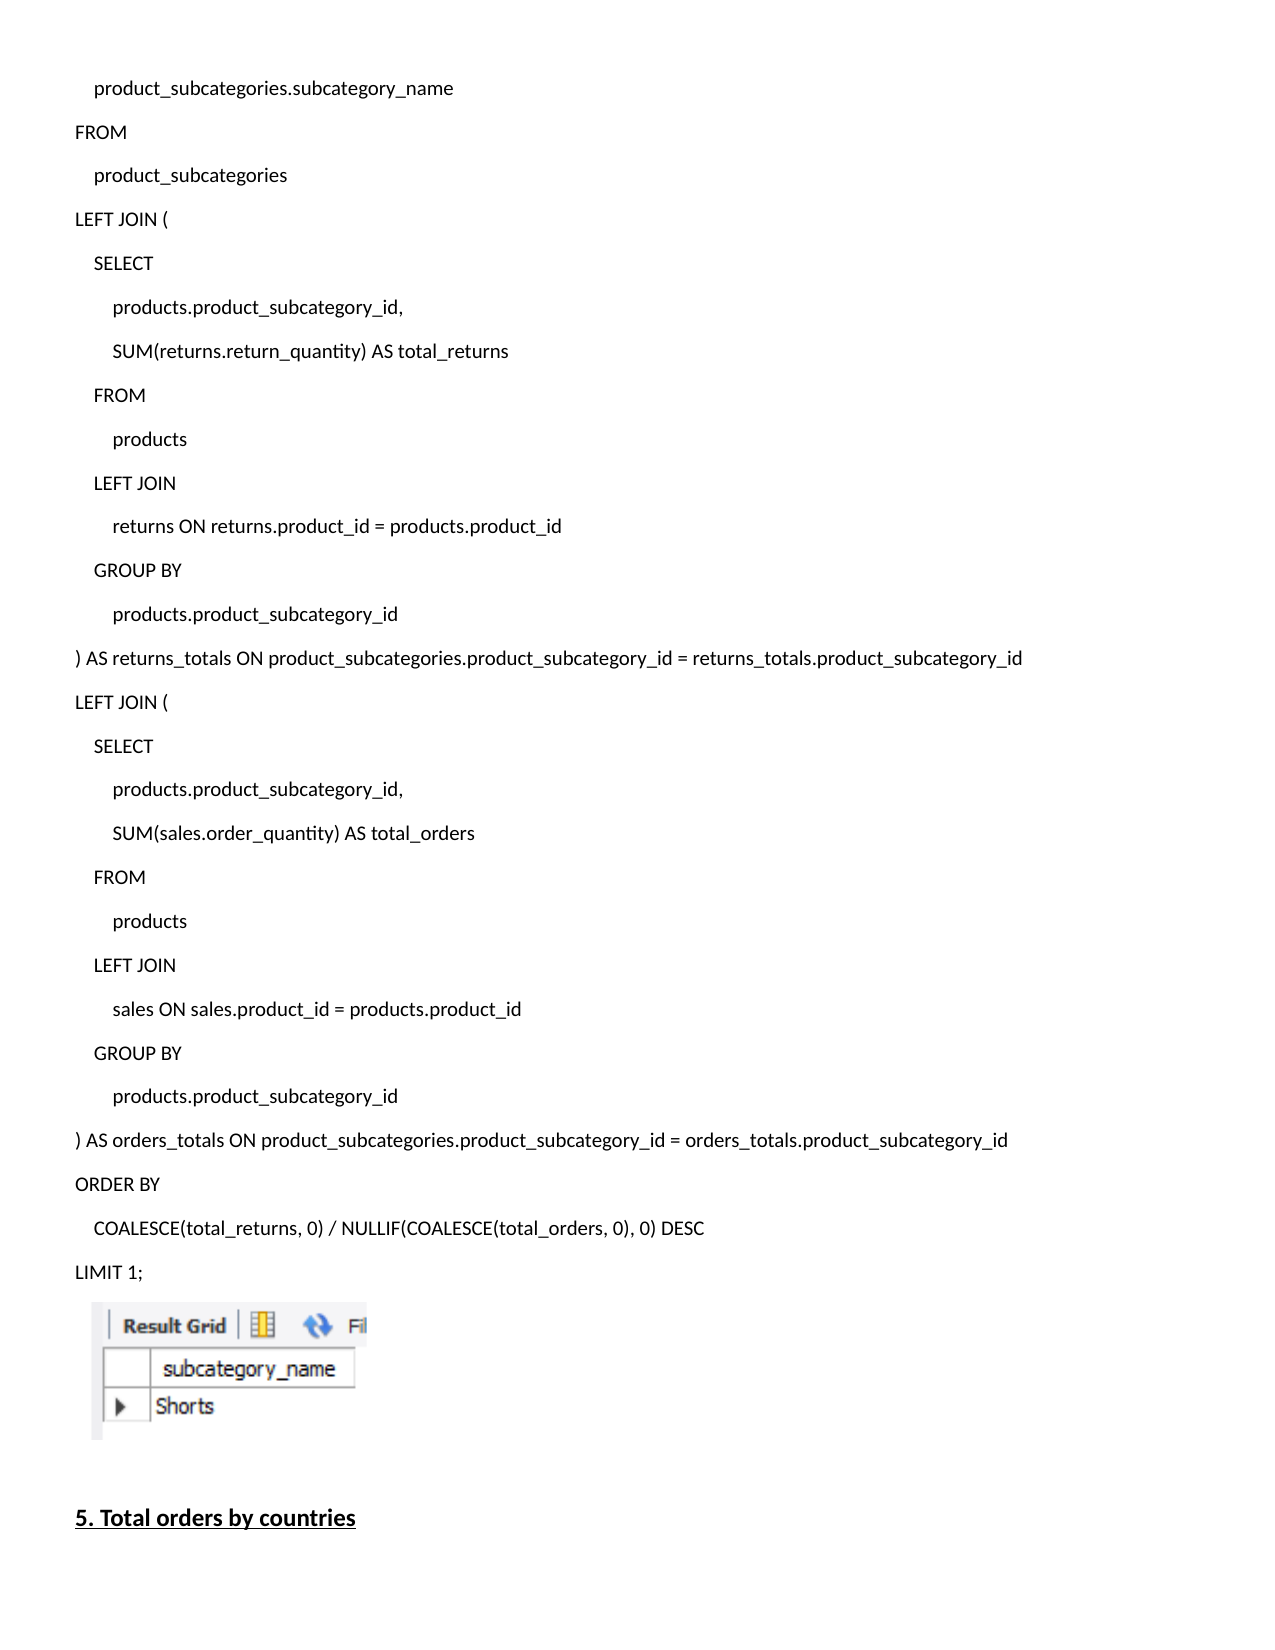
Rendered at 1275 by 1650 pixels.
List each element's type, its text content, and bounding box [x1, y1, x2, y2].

text SELECT [75, 250, 1200, 276]
text FROM [75, 119, 1200, 144]
text 5. Total orders by countries [75, 1502, 1200, 1532]
text returns ON returns.product_id = products.product_id [75, 513, 1200, 539]
text GROUP BY [75, 1040, 1200, 1065]
text FROM [75, 864, 1200, 890]
text COALESCE(total_returns, 0) / NULLIF(COALESCE(total_orders, 0), 0) DESC [75, 1215, 1200, 1241]
text products.product_subcategory_id [75, 1084, 1200, 1109]
text ORDER BY [75, 1171, 1200, 1197]
text SELECT [75, 733, 1200, 758]
text LIMIT 1; [75, 1259, 1200, 1284]
text product_subcategories.subcategory_name [75, 75, 1200, 100]
text SUM(returns.return_quantity) AS total_returns [75, 338, 1200, 363]
text products.product_subcategory_id, [75, 777, 1200, 802]
text product_subcategories [75, 163, 1200, 188]
text products.product_subcategory_id, [75, 294, 1200, 320]
text LEFT JOIN [75, 470, 1200, 495]
text products [75, 426, 1200, 451]
text GROUP BY [75, 557, 1200, 583]
text LEFT JOIN ( [75, 689, 1200, 714]
text FROM [75, 382, 1200, 407]
text SUM(sales.order_quantity) AS total_orders [75, 821, 1200, 846]
text sales ON sales.product_id = products.product_id [75, 996, 1200, 1021]
text products.product_subcategory_id [75, 601, 1200, 627]
text products [75, 908, 1200, 934]
text ) AS orders_totals ON product_subcategories.product_subcategory_id = orders_totals.product_subcategory_id [75, 1127, 1200, 1153]
text LEFT JOIN ( [75, 207, 1200, 232]
text ) AS returns_totals ON product_subcategories.product_subcategory_id = returns_totals.product_subcategory_id [75, 645, 1200, 671]
text LEFT JOIN [75, 952, 1200, 977]
